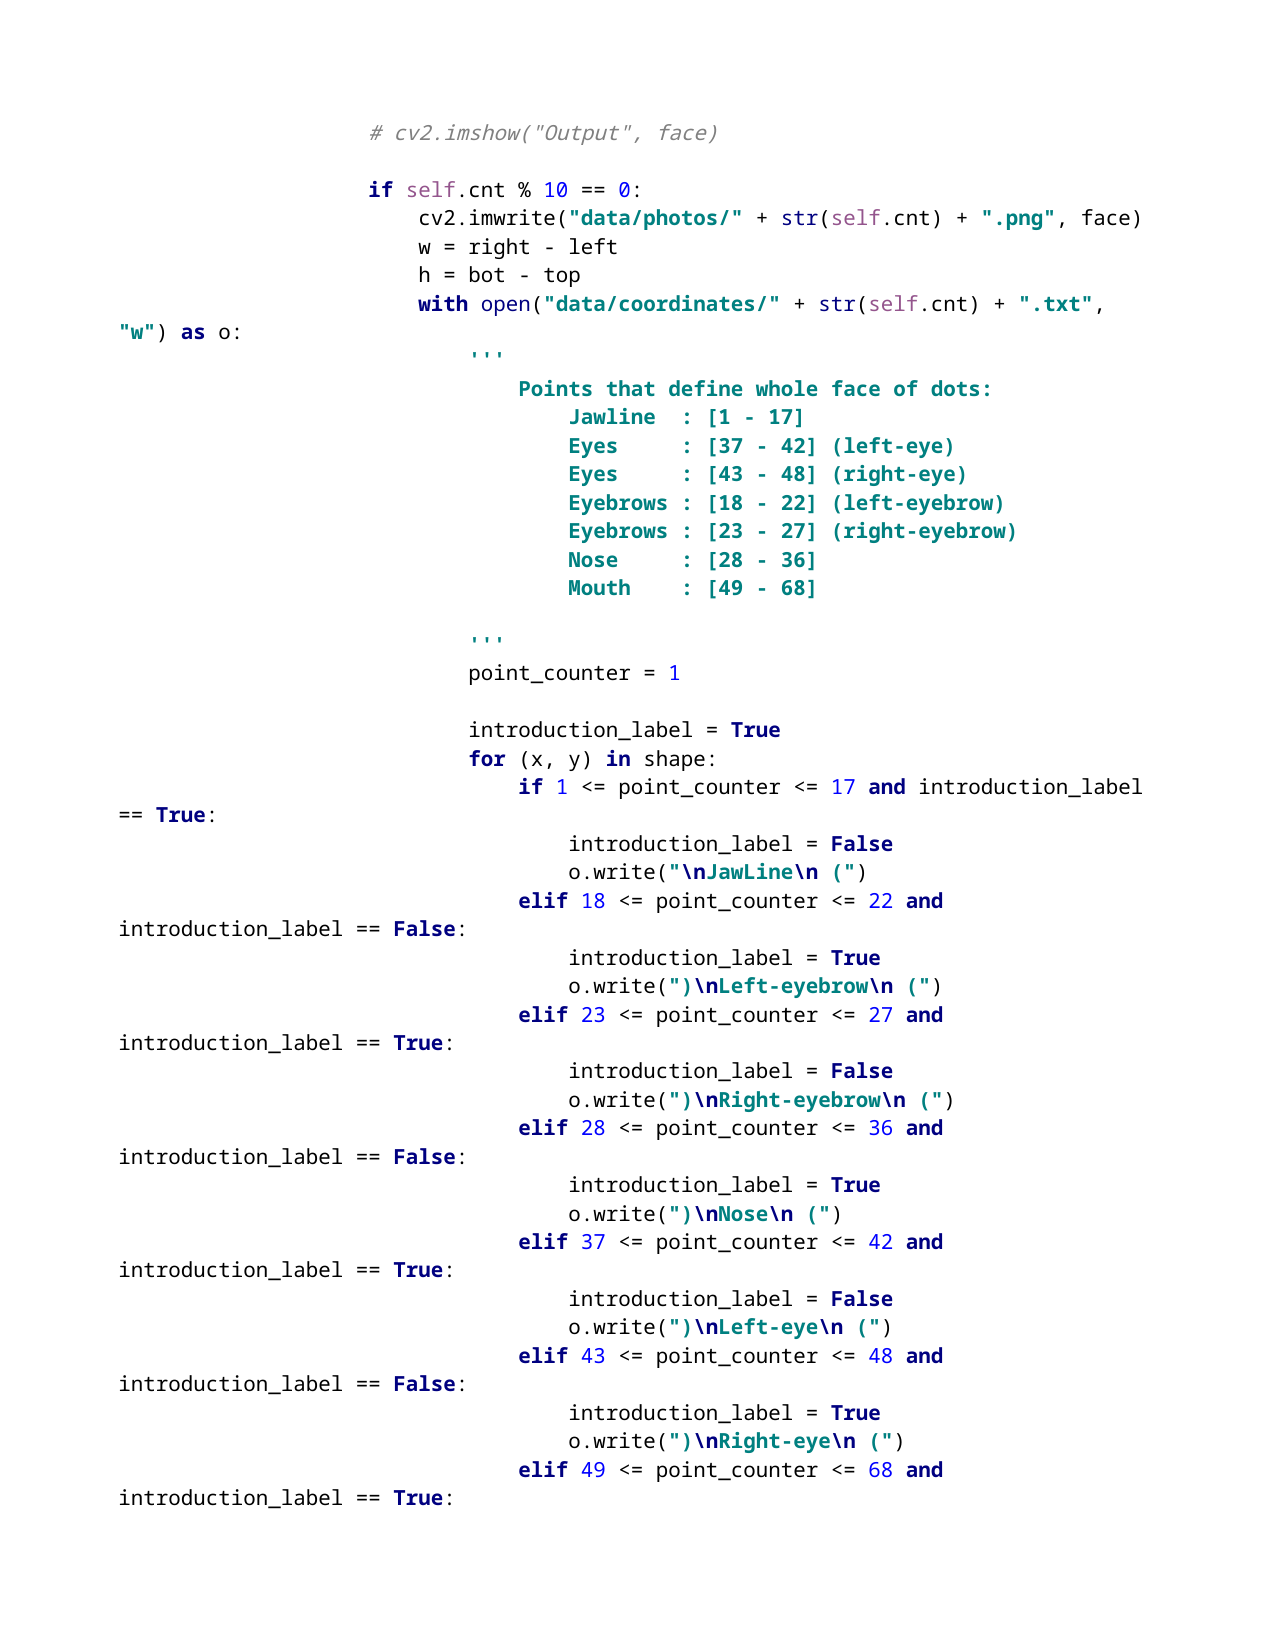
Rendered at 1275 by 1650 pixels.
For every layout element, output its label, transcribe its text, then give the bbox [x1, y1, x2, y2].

text # cv2.imshow("Output", face) if self.cnt % 10 == 0: cv2.imwrite("data/photos/" + str(self.cnt) + ".png", face) w = right - left h = bot - top with open("data/coordinates/" + str(self.cnt) + ".txt", "w") as o: ''' Points that define whole face of dots: Jawline : [1 - 17] Eyes : [37 - 42] (left-eye) Eyes : [43 - 48] (right-eye) Eyebrows : [18 - 22] (left-eyebrow) Eyebrows : [23 - 27] (right-eyebrow) Nose : [28 - 36] Mouth : [49 - 68] ''' point_counter = 1 introduction_label = True for (x, y) in shape: if 1 <= point_counter <= 17 and introduction_label == True: introduction_label = False o.write("\nJawLine\n (") elif 18 <= point_counter <= 22 and introduction_label == False: introduction_label = True o.write(")\nLeft-eyebrow\n (") elif 23 <= point_counter <= 27 and introduction_label == True: introduction_label = False o.write(")\nRight-eyebrow\n (") elif 28 <= point_counter <= 36 and introduction_label == False: introduction_label = True o.write(")\nNose\n (") elif 37 <= point_counter <= 42 and introduction_label == True: introduction_label = False o.write(")\nLeft-eye\n (") elif 43 <= point_counter <= 48 and introduction_label == False: introduction_label = True o.write(")\nRight-eye\n (") elif 49 <= point_counter <= 68 and introduction_label == True: [118, 118, 1157, 1512]
